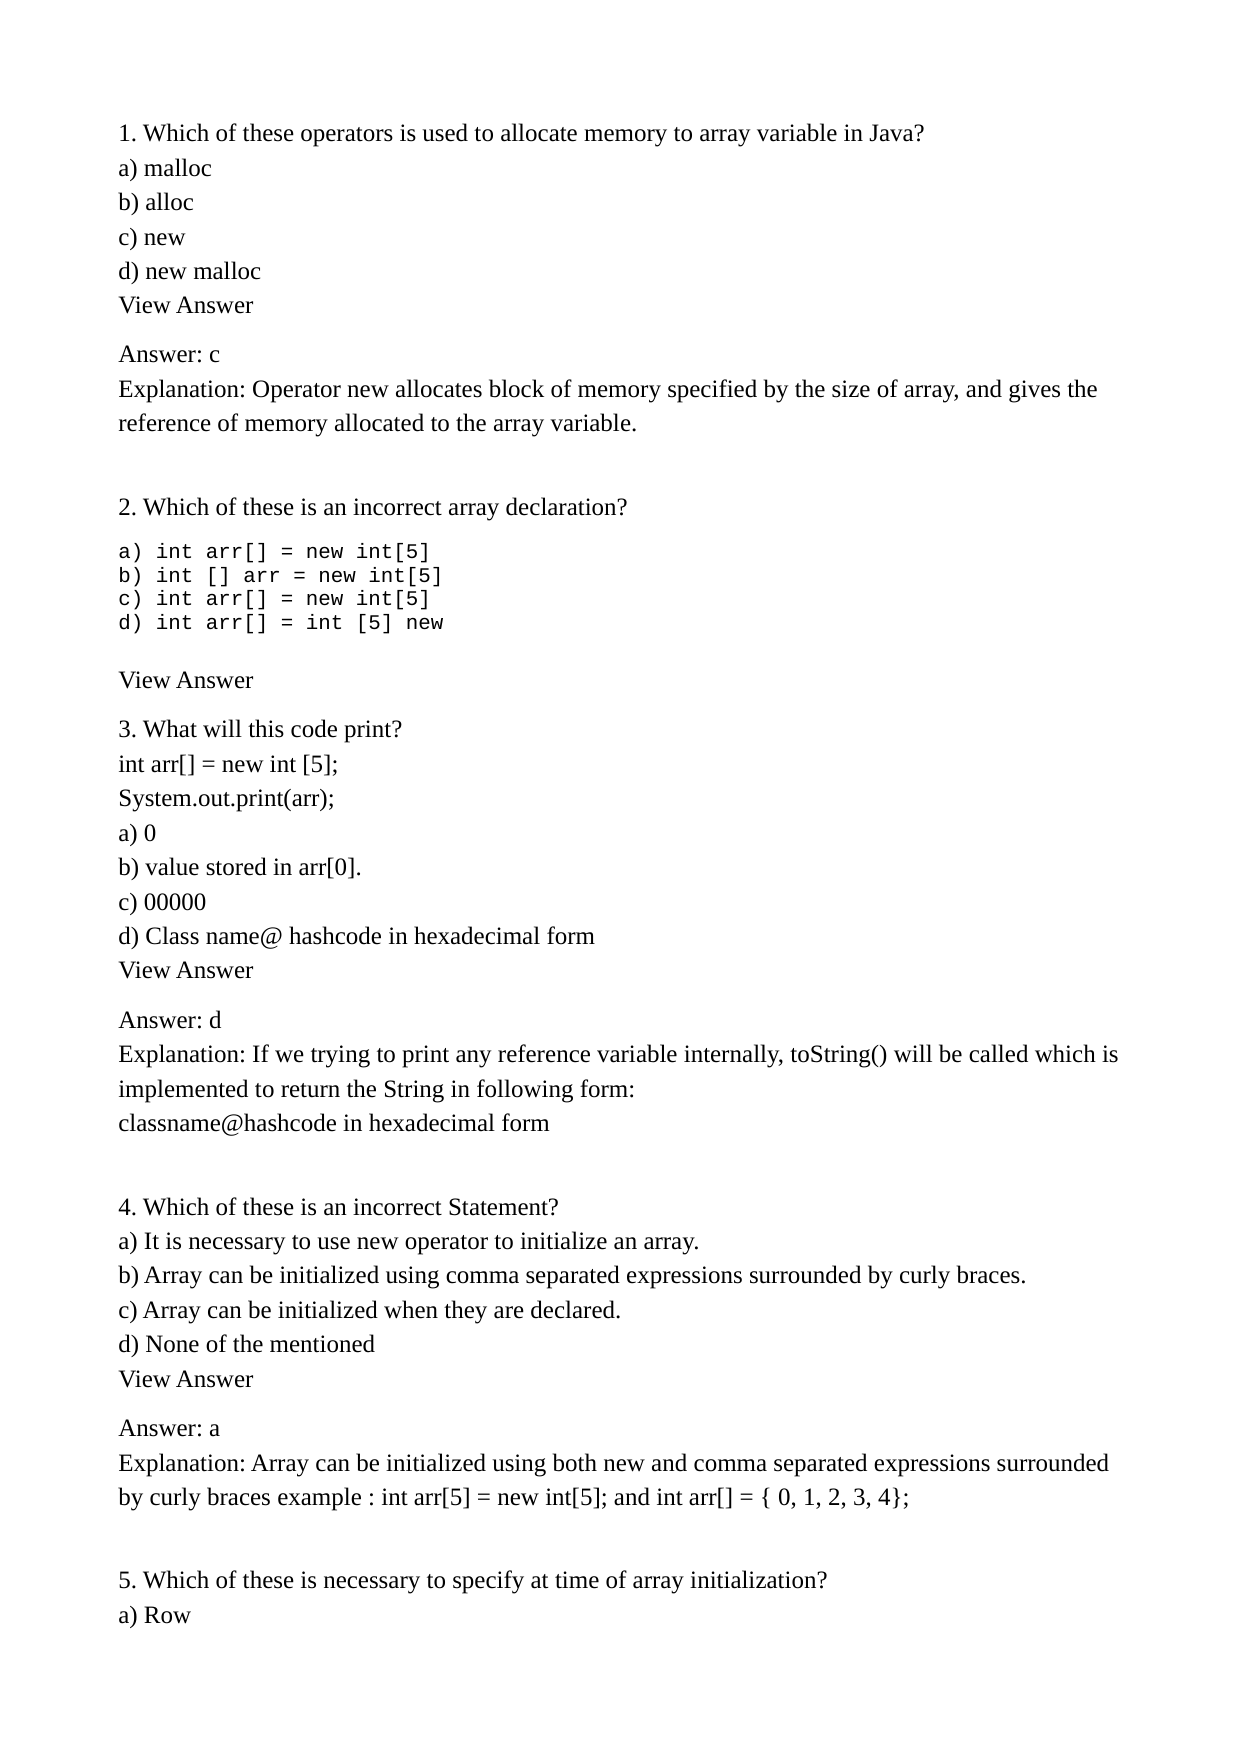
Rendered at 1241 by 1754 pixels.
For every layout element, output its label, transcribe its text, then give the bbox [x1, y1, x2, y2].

text d) int arr[] = int [5] new [118, 612, 1122, 636]
text 3. What will this code print? int arr[] = new int [5]; System.out.print(arr); a) 0 b) value stored in arr[0]. c) 00000 d) Class name@ hashcode in hexadecimal form View Answer [118, 714, 1122, 984]
text Answer: d Explanation: If we trying to print any reference variable internally, toString() will be called which is implemented to return the String in following form: classname@hashcode in hexadecimal form [118, 1005, 1122, 1171]
text Answer: c Explanation: Operator new allocates block of memory specified by the size of array, and gives the reference of memory allocated to the array variable. [118, 339, 1122, 472]
text Answer: a Explanation: Array can be initialized using both new and comma separated expressions surrounded by curly braces example : int arr[5] = new int[5]; and int arr[] = { 0, 1, 2, 3, 4}; [118, 1413, 1122, 1545]
text 5. Which of these is necessary to specify at time of array initialization? a) Row [118, 1566, 1122, 1629]
text c) int arr[] = new int[5] [118, 588, 1122, 612]
text 1. Which of these operators is used to allocate memory to array variable in Java? a) malloc b) alloc c) new d) new malloc View Answer [118, 118, 1122, 319]
text 4. Which of these is an incorrect Statement? a) It is necessary to use new operator to initialize an array. b) Array can be initialized using comma separated expressions surrounded by curly braces. c) Array can be initialized when they are declared. d) None of the mentioned View Answer [118, 1192, 1122, 1393]
text View Answer [118, 665, 1122, 694]
text 2. Which of these is an incorrect array declaration? [118, 492, 1122, 521]
text b) int [] arr = new int[5] [118, 565, 1122, 588]
text a) int arr[] = new int[5] [118, 541, 1122, 565]
